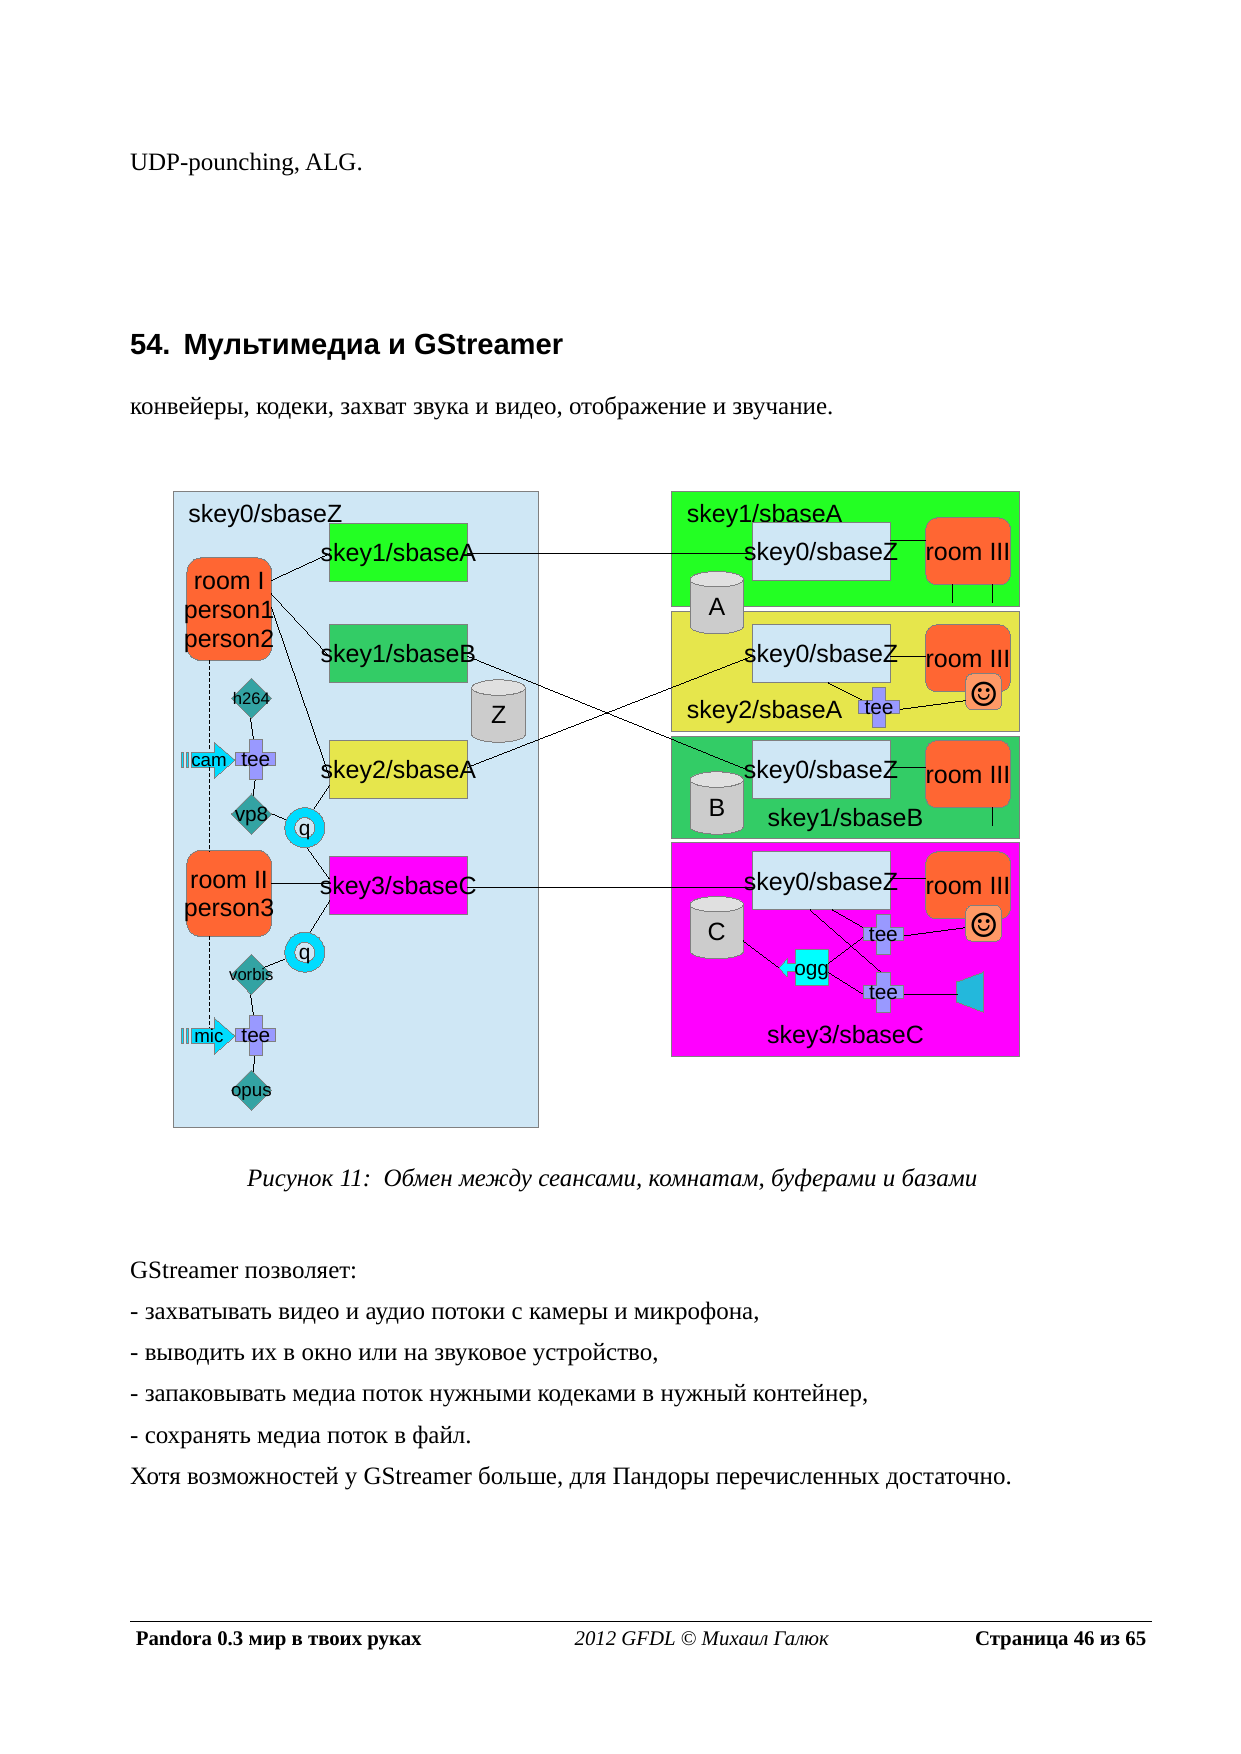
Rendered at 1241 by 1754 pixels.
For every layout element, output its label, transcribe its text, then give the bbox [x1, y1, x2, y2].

text - выводить их в окно или на звуковое устройство, [130, 1337, 1152, 1366]
text - запаковывать медиа поток нужными кодеками в нужный контейнер, [130, 1378, 1152, 1407]
text - сохранять медиа поток в файл. [130, 1420, 1152, 1448]
text UDP-pounching, ALG. [130, 147, 1152, 176]
text конвейеры, кодеки, захват звука и видео, отображение и звучание. [130, 391, 1152, 419]
text Рисунок 11: Обмен между сеансами, комнатам, буферами и базами [127, 1163, 1099, 1191]
text - захватывать видео и аудио потоки с камеры и микрофона, [130, 1296, 1152, 1325]
subtitle Мультимедиа и GStreamer [130, 327, 1152, 361]
text GStreamer позволяет: [130, 1255, 1152, 1283]
text Хотя возможностей у GStreamer больше, для Пандоры перечисленных достаточно. [130, 1461, 1152, 1490]
